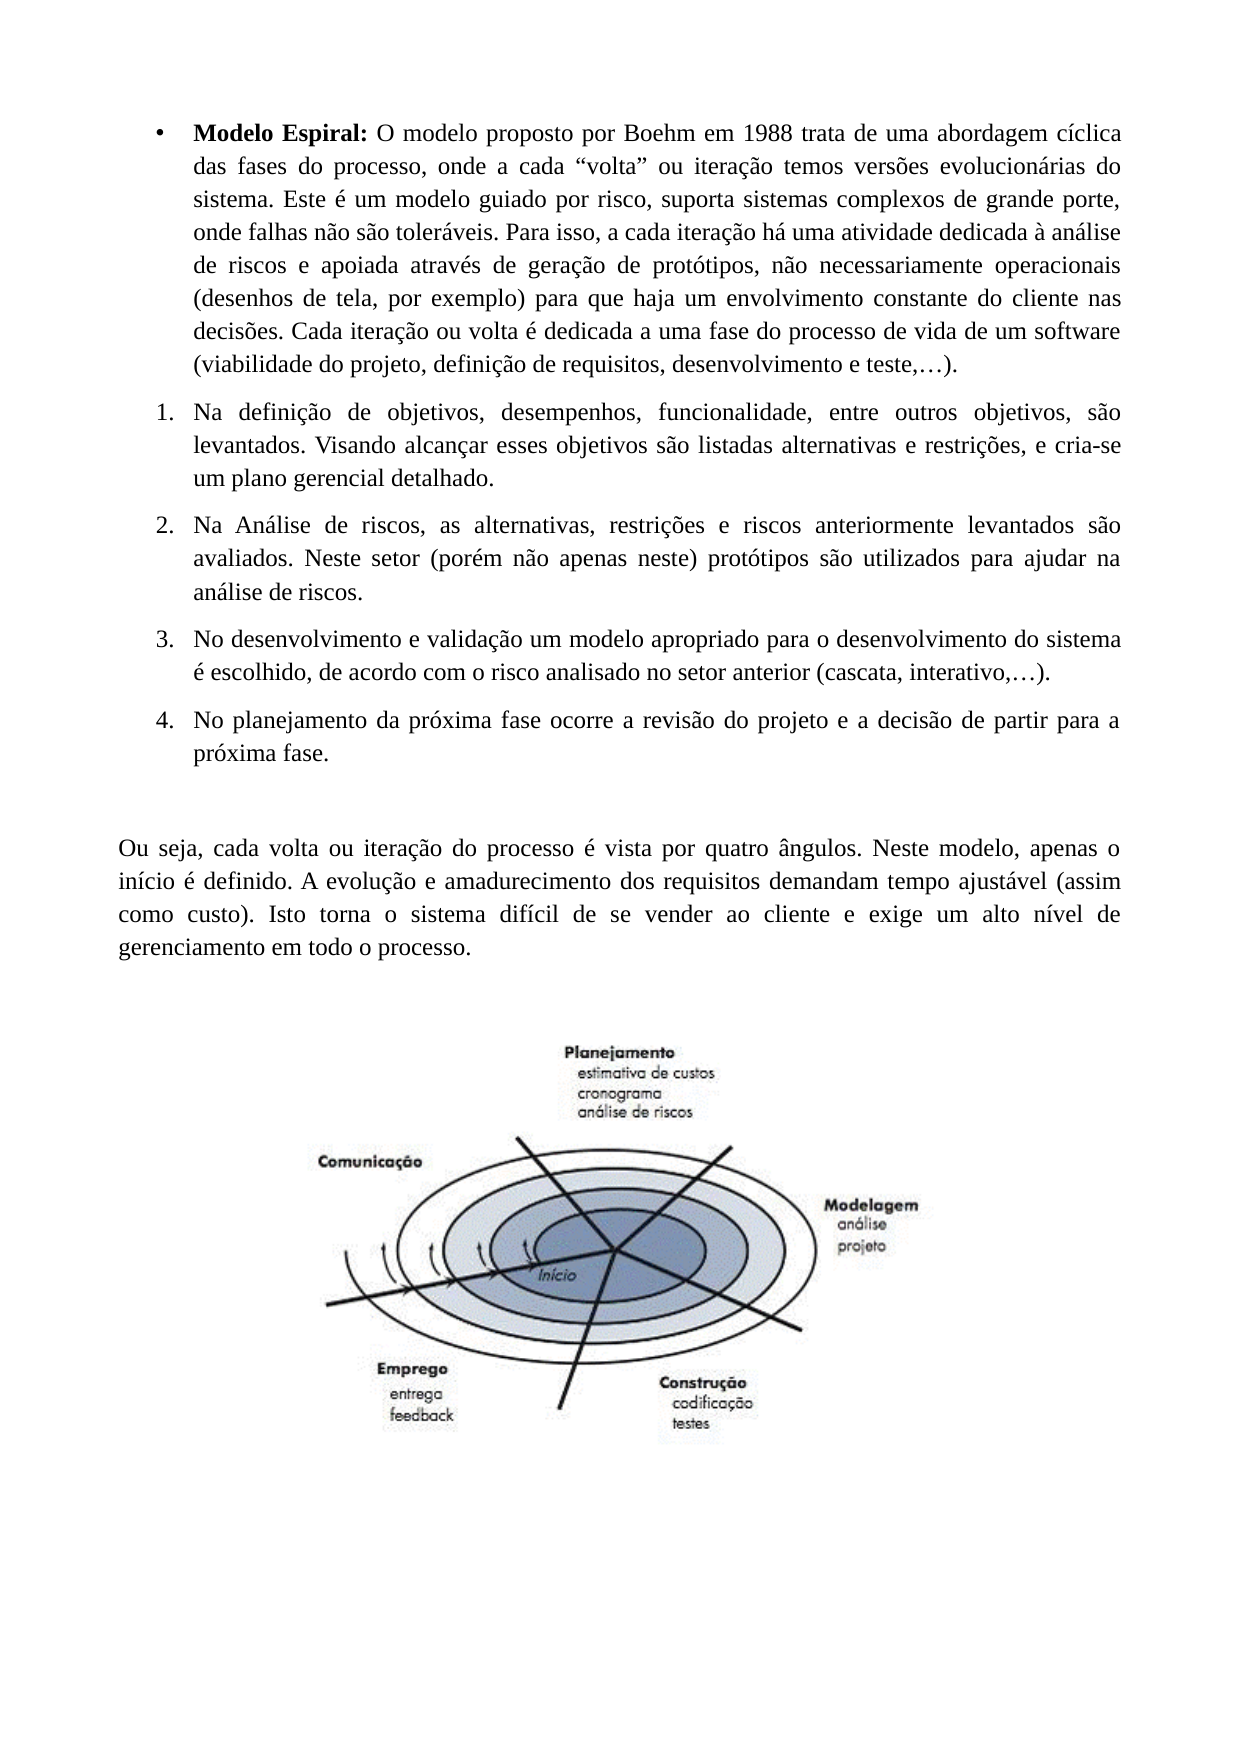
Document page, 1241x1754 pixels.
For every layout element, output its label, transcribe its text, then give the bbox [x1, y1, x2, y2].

list Na Análise de riscos, as alternativas, restrições e riscos anteriormente levantados são avaliados. Neste setor (porém não apenas neste) protótipos são utilizados para ajudar na análise de riscos. [156, 511, 1122, 605]
text Ou seja, cada volta ou iteração do processo é vista por quatro ângulos. Neste modelo, apenas o início é definido. A evolução e amadurecimento dos requisitos demandam tempo ajustável (assim como custo). Isto torna o sistema difícil de se vender ao cliente e exige um alto nível de gerenciamento em todo o processo. [118, 833, 1122, 961]
picture [264, 1027, 976, 1454]
list No desenvolvimento e validação um modelo apropriado para o desenvolvimento do sistema é escolhido, de acordo com o risco analisado no setor anterior (cascata, interativo,…). [156, 624, 1122, 686]
list Na definição de objetivos, desempenhos, funcionalidade, entre outros objetivos, são levantados. Visando alcançar esses objetivos são listadas alternativas e restrições, e cria-se um plano gerencial detalhado. [156, 397, 1122, 492]
list No planejamento da próxima fase ocorre a revisão do projeto e a decisão de partir para a próxima fase. [156, 705, 1122, 767]
list Modelo Espiral: O modelo proposto por Boehm em 1988 trata de uma abordagem cíclica das fases do processo, onde a cada “volta” ou iteração temos versões evolucionárias do sistema. Este é um modelo guiado por risco, suporta sistemas complexos de grande porte, onde falhas não são toleráveis. Para isso, a cada iteração há uma atividade dedicada à análise de riscos e apoiada através de geração de protótipos, não necessariamente operacionais (desenhos de tela, por exemplo) para que haja um envolvimento constante do cliente nas decisões. Cada iteração ou volta é dedicada a uma fase do processo de vida de um software (viabilidade do projeto, definição de requisitos, desenvolvimento e teste,…). [156, 118, 1122, 378]
